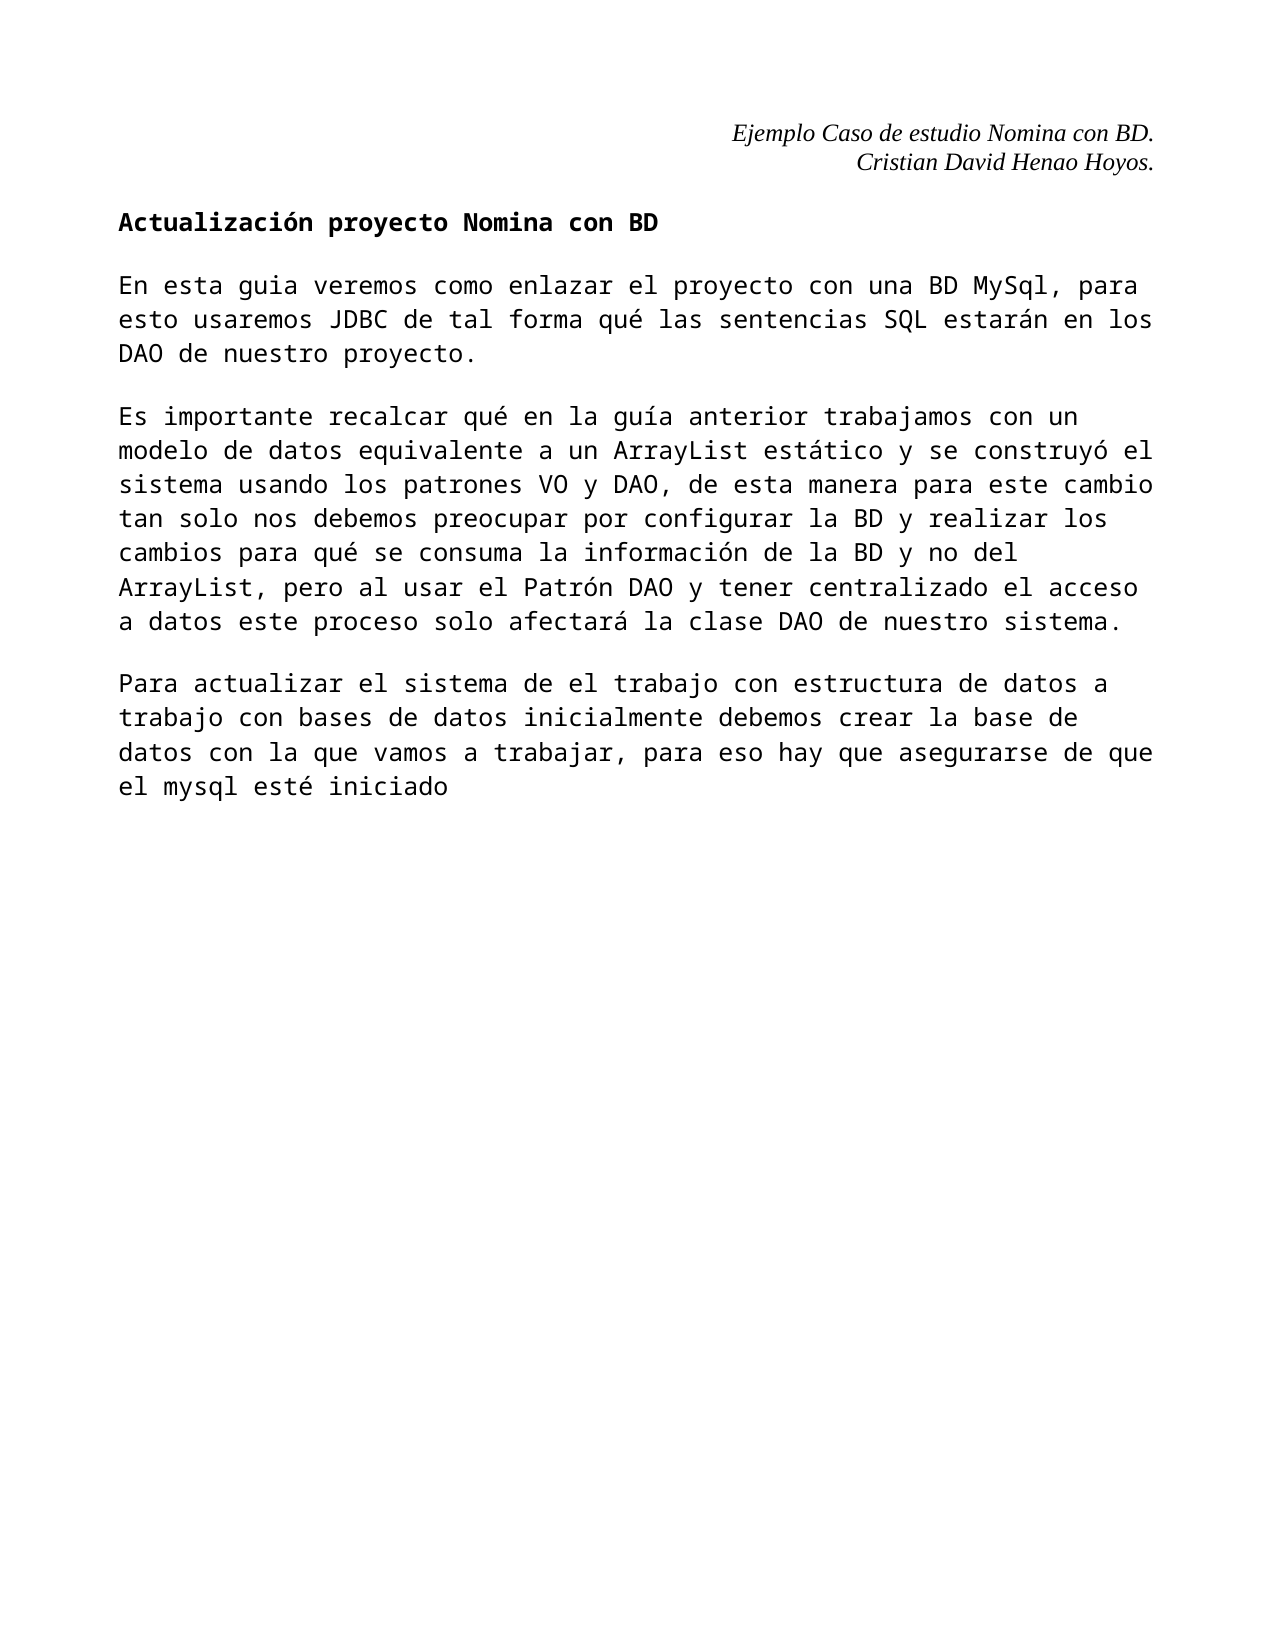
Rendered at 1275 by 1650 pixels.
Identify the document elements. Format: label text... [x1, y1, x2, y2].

text En esta guia veremos como enlazar el proyecto con una BD MySql, para esto usaremos JDBC de tal forma qué las sentencias SQL estarán en los DAO de nuestro proyecto. [118, 268, 1157, 370]
text Es importante recalcar qué en la guía anterior trabajamos con un modelo de datos equivalente a un ArrayList estático y se construyó el sistema usando los patrones VO y DAO, de esta manera para este cambio tan solo nos debemos preocupar por configurar la BD y realizar los cambios para qué se consuma la información de la BD y no del ArrayList, pero al usar el Patrón DAO y tener centralizado el acceso a datos este proceso solo afectará la clase DAO de nuestro sistema. [118, 399, 1157, 637]
text Actualización proyecto Nomina con BD [118, 205, 1157, 239]
text Para actualizar el sistema de el trabajo con estructura de datos a trabajo con bases de datos inicialmente debemos crear la base de datos con la que vamos a trabajar, para eso hay que asegurarse de que el mysql esté iniciado [118, 666, 1157, 802]
